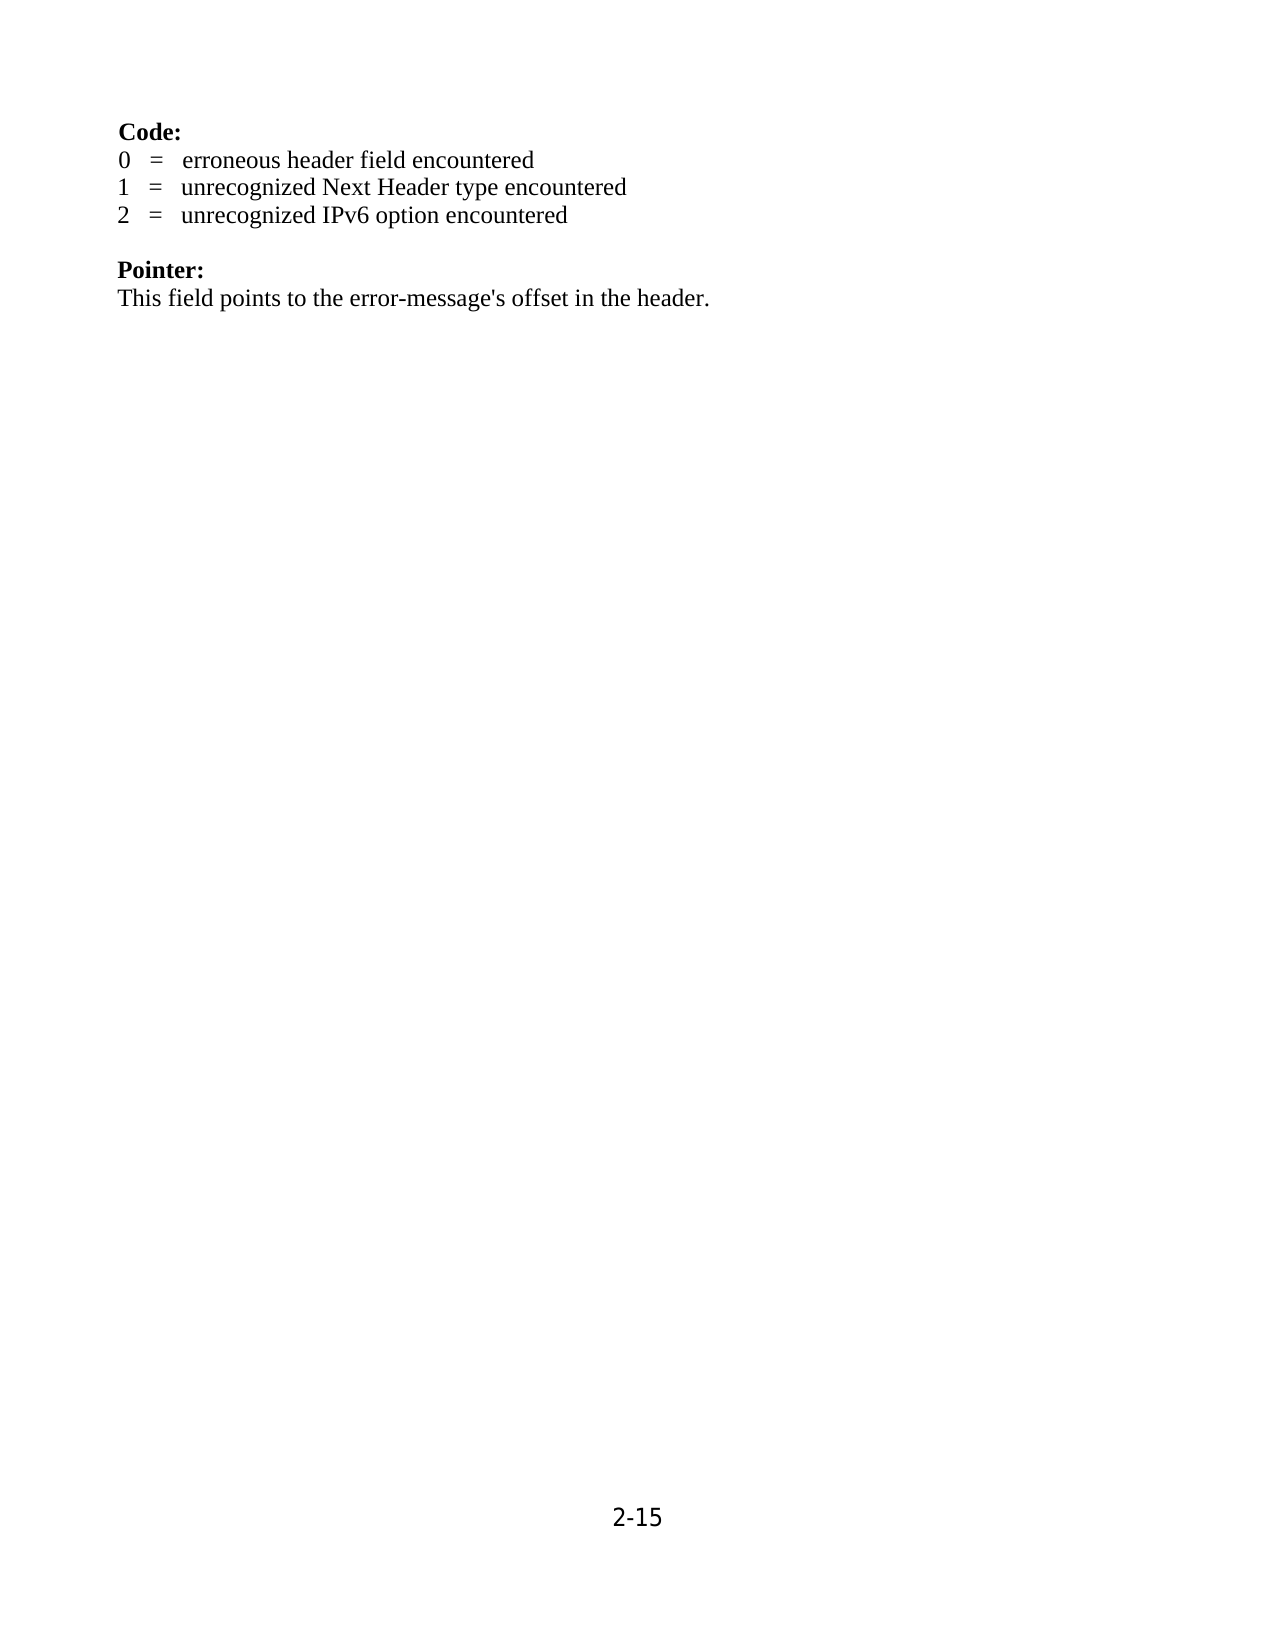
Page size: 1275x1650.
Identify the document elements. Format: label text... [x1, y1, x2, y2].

text 2 = unrecognized IPv6 option encountered [117, 201, 1157, 229]
text Code: 0 = erroneous header field encountered [118, 118, 1157, 173]
text This field points to the error-message's offset in the header. [117, 284, 1157, 312]
text Pointer: [117, 257, 1157, 284]
text 1 = unrecognized Next Header type encountered [117, 173, 1157, 201]
